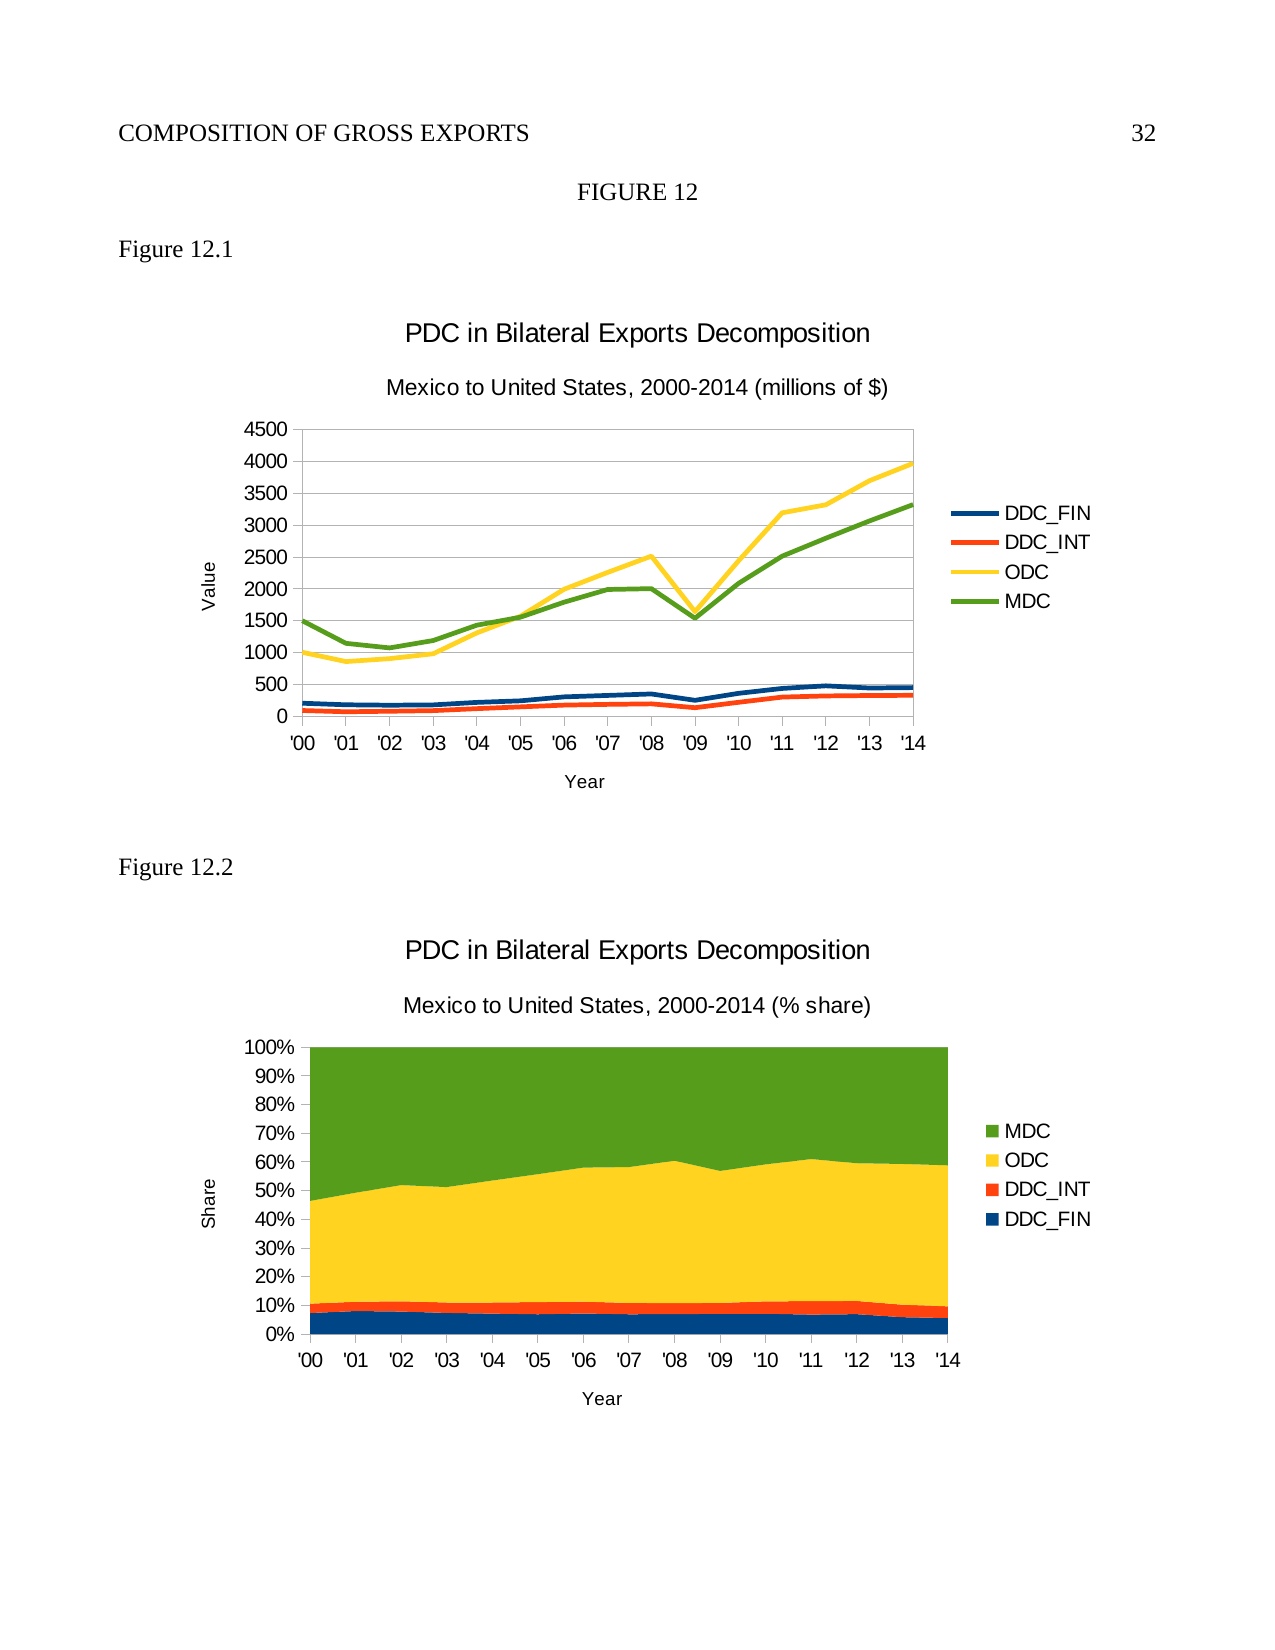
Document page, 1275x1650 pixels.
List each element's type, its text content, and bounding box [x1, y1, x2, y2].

text Figure 12.1 [118, 234, 1157, 263]
text FIGURE 12 [118, 177, 1157, 206]
text Figure 12.2 [118, 852, 1157, 881]
